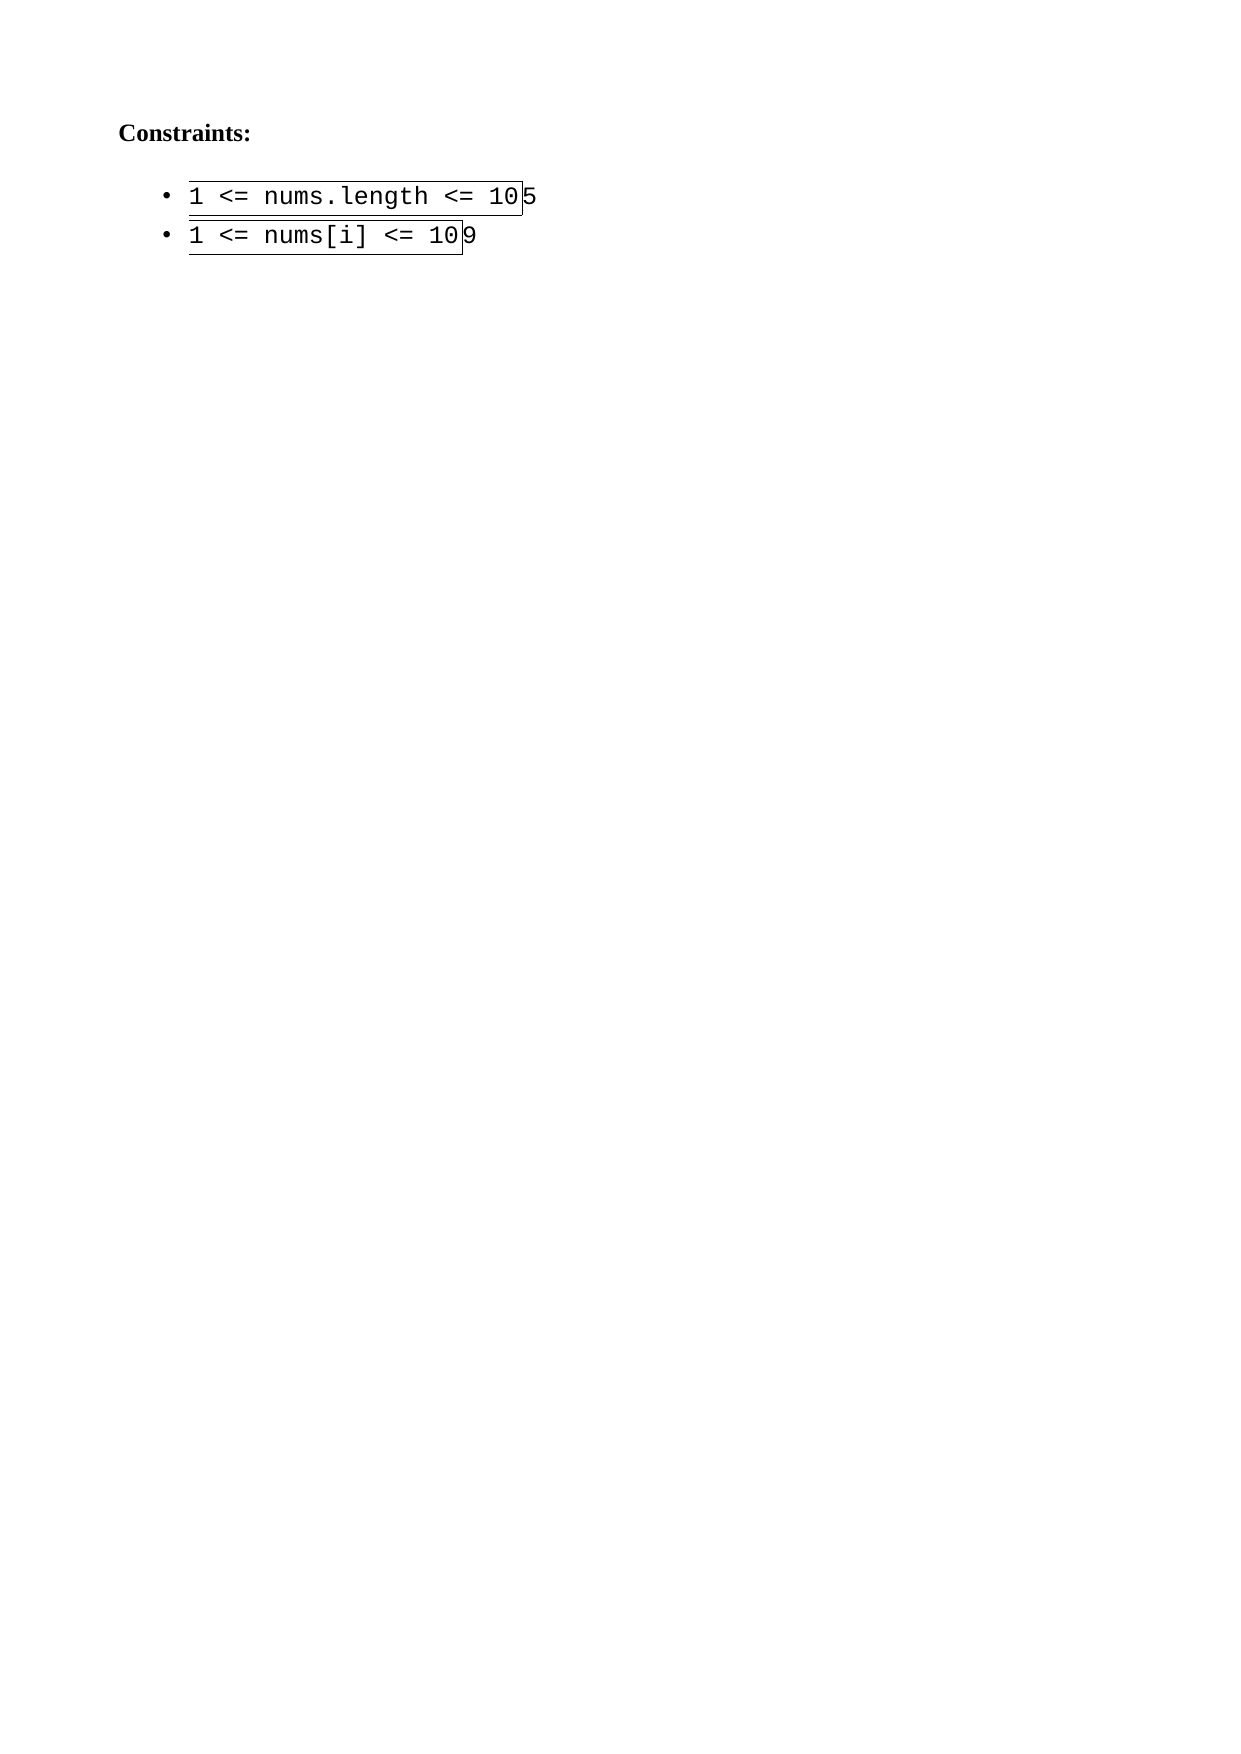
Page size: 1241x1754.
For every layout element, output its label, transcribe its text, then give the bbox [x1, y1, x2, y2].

list 1 <= nums.length <= 105 [162, 181, 522, 215]
list 1 <= nums.length <= 105 [523, 181, 1122, 215]
list 1 <= nums[i] <= 109 [463, 220, 1122, 254]
list 1 <= nums[i] <= 109 [162, 220, 462, 254]
text Constraints: [118, 118, 1122, 147]
